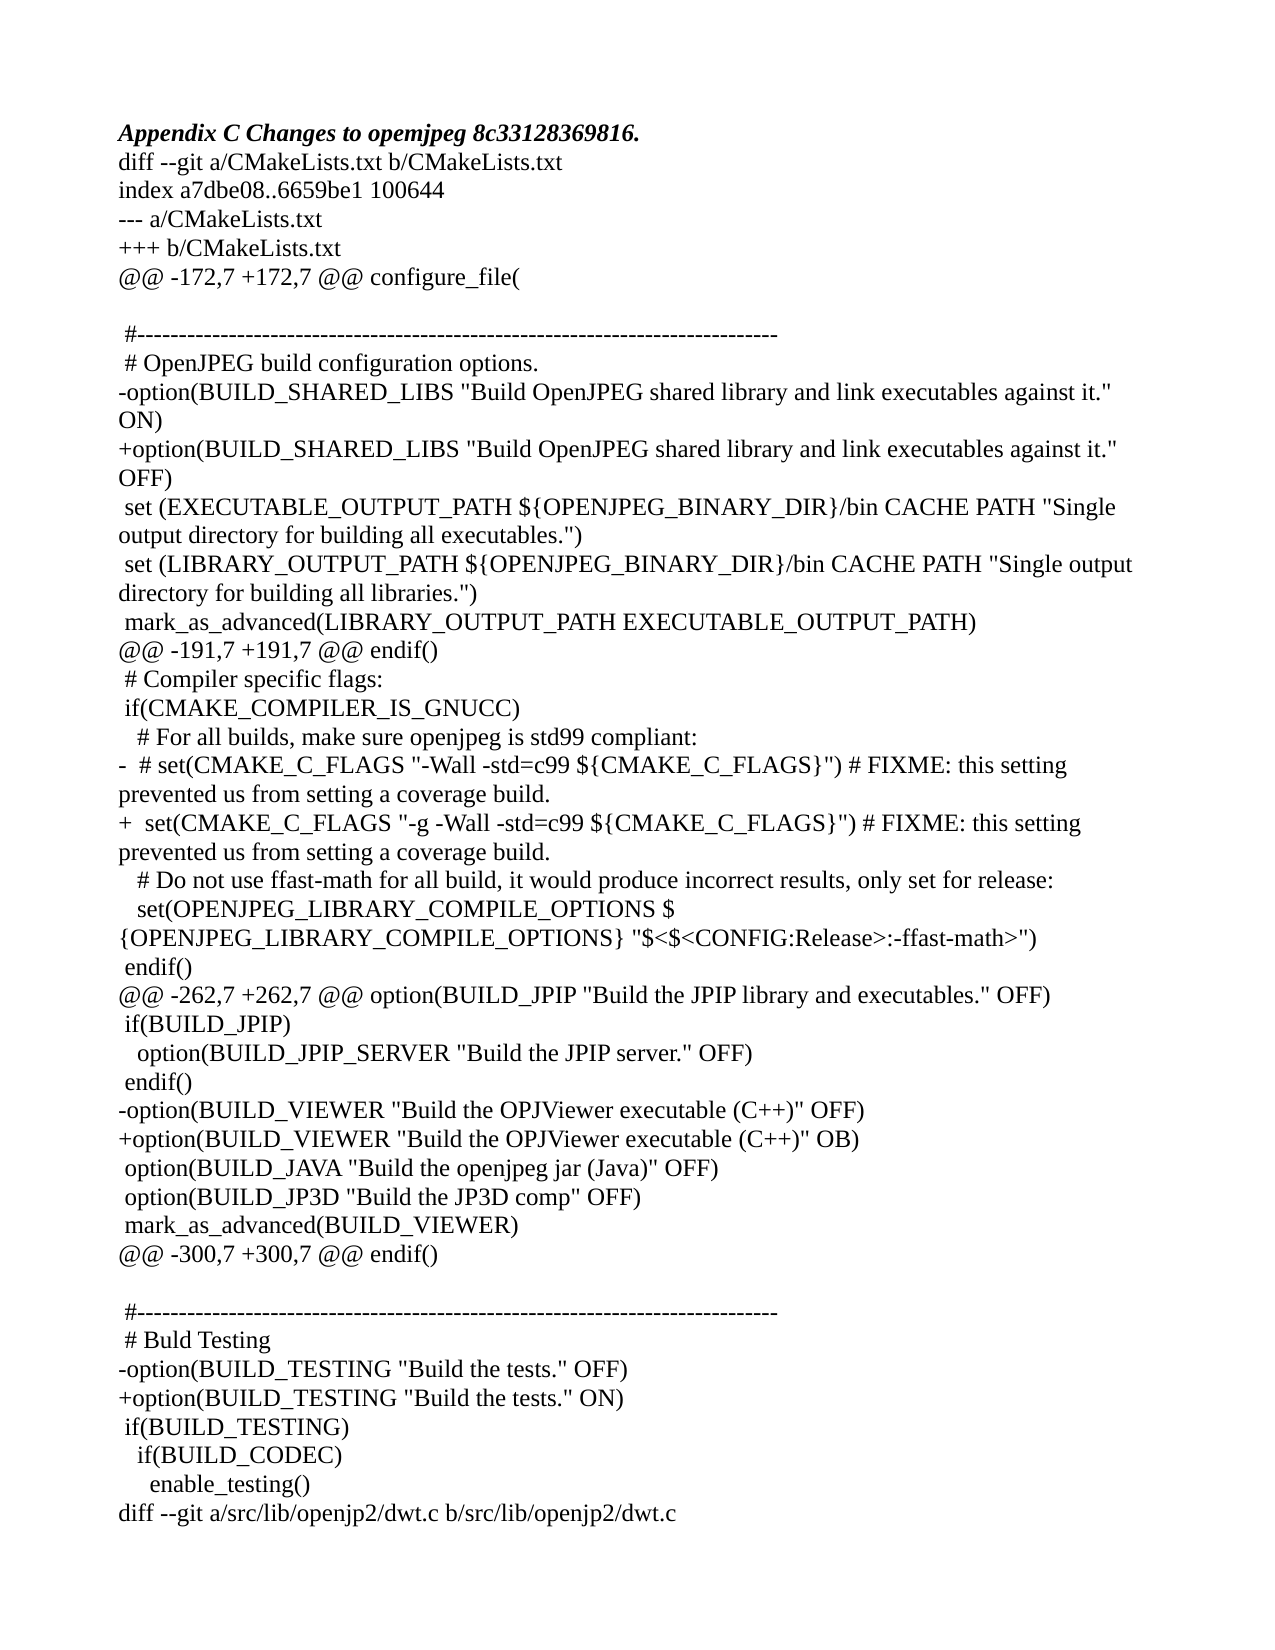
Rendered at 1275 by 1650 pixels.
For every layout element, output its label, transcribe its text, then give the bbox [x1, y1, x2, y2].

text -option(BUILD_SHARED_LIBS "Build OpenJPEG shared library and link executables against it." ON) [118, 377, 1157, 434]
text # OpenJPEG build configuration options. [118, 348, 1157, 377]
text +option(BUILD_VIEWER "Build the OPJViewer executable (C++)" OB) [118, 1124, 1157, 1153]
text option(BUILD_JAVA "Build the openjpeg jar (Java)" OFF) [118, 1153, 1157, 1182]
text option(BUILD_JP3D "Build the JP3D comp" OFF) [118, 1182, 1157, 1211]
text + set(CMAKE_C_FLAGS "-g -Wall -std=c99 ${CMAKE_C_FLAGS}") # FIXME: this setting prevented us from setting a coverage build. [118, 808, 1157, 866]
text #----------------------------------------------------------------------------- [118, 1297, 1157, 1326]
text index a7dbe08..6659be1 100644 [118, 176, 1157, 204]
text - # set(CMAKE_C_FLAGS "-Wall -std=c99 ${CMAKE_C_FLAGS}") # FIXME: this setting prevented us from setting a coverage build. [118, 751, 1157, 808]
text -option(BUILD_TESTING "Build the tests." OFF) [118, 1354, 1157, 1383]
text endif() [118, 952, 1157, 981]
text @@ -300,7 +300,7 @@ endif() [118, 1239, 1157, 1268]
text +++ b/CMakeLists.txt [118, 233, 1157, 262]
text --- a/CMakeLists.txt [118, 204, 1157, 233]
text #----------------------------------------------------------------------------- [118, 319, 1157, 348]
text enable_testing() [118, 1469, 1157, 1498]
text option(BUILD_JPIP_SERVER "Build the JPIP server." OFF) [118, 1038, 1157, 1067]
text Appendix C Changes to opemjpeg 8c33128369816. [118, 118, 1157, 147]
text if(BUILD_CODEC) [118, 1441, 1157, 1469]
text if(CMAKE_COMPILER_IS_GNUCC) [118, 693, 1157, 722]
text @@ -262,7 +262,7 @@ option(BUILD_JPIP "Build the JPIP library and executables." OFF) [118, 981, 1157, 1009]
text # Do not use ffast-math for all build, it would produce incorrect results, only set for release: [118, 866, 1157, 894]
text diff --git a/src/lib/openjp2/dwt.c b/src/lib/openjp2/dwt.c [118, 1498, 1157, 1527]
text +option(BUILD_SHARED_LIBS "Build OpenJPEG shared library and link executables against it." OFF) [118, 434, 1157, 492]
text @@ -172,7 +172,7 @@ configure_file( [118, 262, 1157, 291]
text @@ -191,7 +191,7 @@ endif() [118, 636, 1157, 664]
text diff --git a/CMakeLists.txt b/CMakeLists.txt [118, 147, 1157, 176]
text +option(BUILD_TESTING "Build the tests." ON) [118, 1383, 1157, 1412]
text if(BUILD_TESTING) [118, 1412, 1157, 1441]
text mark_as_advanced(BUILD_VIEWER) [118, 1211, 1157, 1239]
text -option(BUILD_VIEWER "Build the OPJViewer executable (C++)" OFF) [118, 1096, 1157, 1124]
text set (LIBRARY_OUTPUT_PATH ${OPENJPEG_BINARY_DIR}/bin CACHE PATH "Single output directory for building all libraries.") [118, 549, 1157, 607]
text # Compiler specific flags: [118, 664, 1157, 693]
text set(OPENJPEG_LIBRARY_COMPILE_OPTIONS ${OPENJPEG_LIBRARY_COMPILE_OPTIONS} "$<$<CONFIG:Release>:-ffast-math>") [118, 894, 1157, 952]
text mark_as_advanced(LIBRARY_OUTPUT_PATH EXECUTABLE_OUTPUT_PATH) [118, 607, 1157, 636]
text set (EXECUTABLE_OUTPUT_PATH ${OPENJPEG_BINARY_DIR}/bin CACHE PATH "Single output directory for building all executables.") [118, 492, 1157, 549]
text endif() [118, 1067, 1157, 1096]
text # Buld Testing [118, 1326, 1157, 1354]
text # For all builds, make sure openjpeg is std99 compliant: [118, 722, 1157, 751]
text if(BUILD_JPIP) [118, 1009, 1157, 1038]
